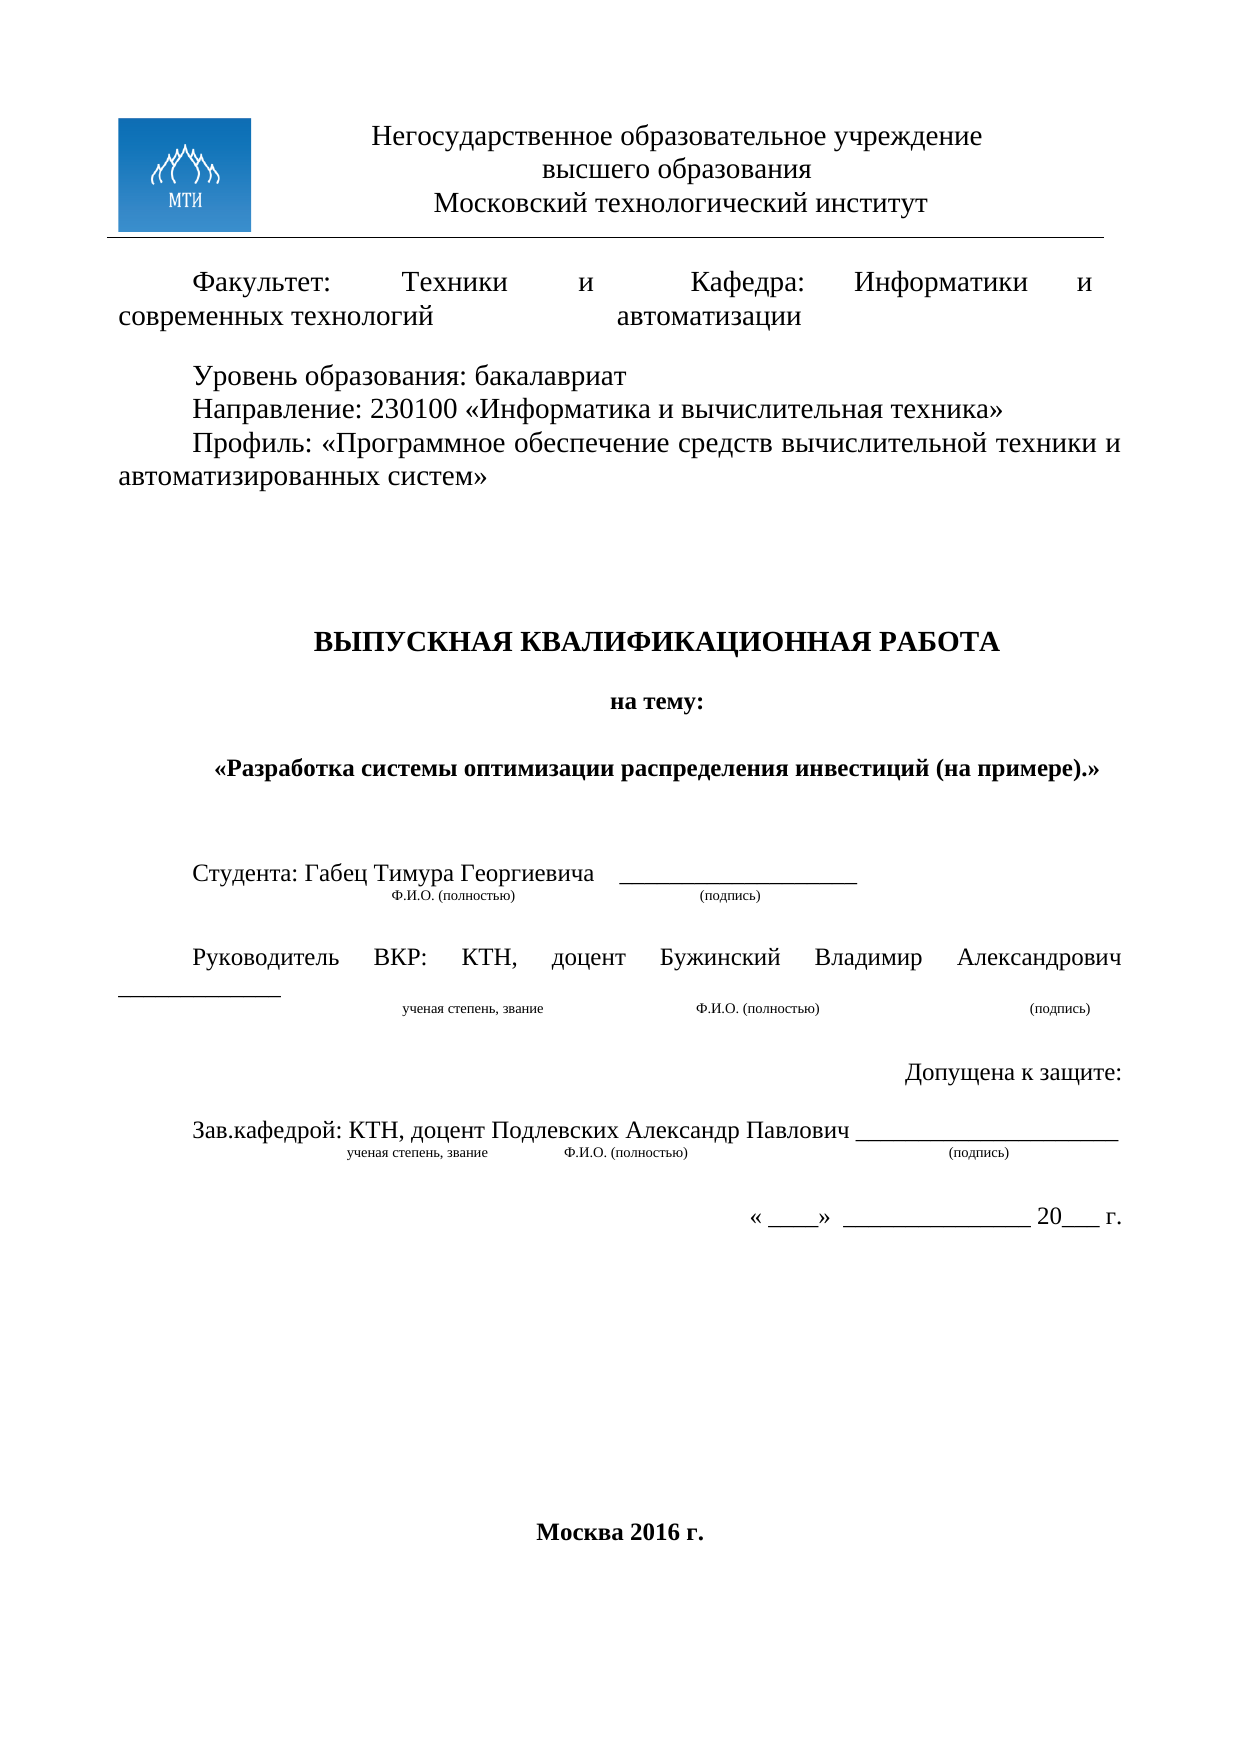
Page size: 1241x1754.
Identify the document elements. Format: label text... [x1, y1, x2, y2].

table_header Кафедра: Информатики и автоматизации [605, 264, 1104, 331]
text Зав.кафедрой: КТН, доцент Подлевских Александр Павлович _____________________ [118, 1115, 1122, 1143]
table_header Факультет: Техники и современных технологий [107, 264, 605, 331]
table_header [107, 118, 266, 237]
text ВЫПУСКНАЯ КВАЛИФИКАЦИОННАЯ РАБОТА [118, 624, 1122, 657]
text Профиль: «Программное обеспечение средств вычислительной техники и автоматизированных систем» [118, 425, 1122, 492]
text Допущена к защите: [118, 1057, 1122, 1086]
text Ф.И.О. (полностью) (подпись) [118, 887, 1122, 916]
text Москва 2016 г. [118, 1517, 1122, 1546]
text на тему: [118, 686, 1122, 715]
text Руководитель ВКР: КТН, доцент Бужинский Владимир Александрович _____________ [118, 942, 1122, 1000]
text Студента: Габец Тимура Георгиевича ___________________ [118, 858, 1122, 887]
text « ____» _______________ 20___ г. [118, 1201, 1122, 1230]
table_header Негосударственное образовательное учреждение высшего образования Московский технологический институт [266, 118, 1104, 237]
text ученая степень, звание Ф.И.О. (полностью) (подпись) [118, 1000, 1122, 1028]
picture [118, 118, 252, 232]
text ученая степень, звание Ф.И.О. (полностью) (подпись) [266, 1143, 1122, 1172]
text Уровень образования: бакалавриат [118, 358, 1122, 391]
text «Разработка системы оптимизации распределения инвестиций (на примере).» [118, 753, 1122, 782]
text Направление: 230100 «Информатика и вычислительная техника» [118, 391, 1122, 425]
